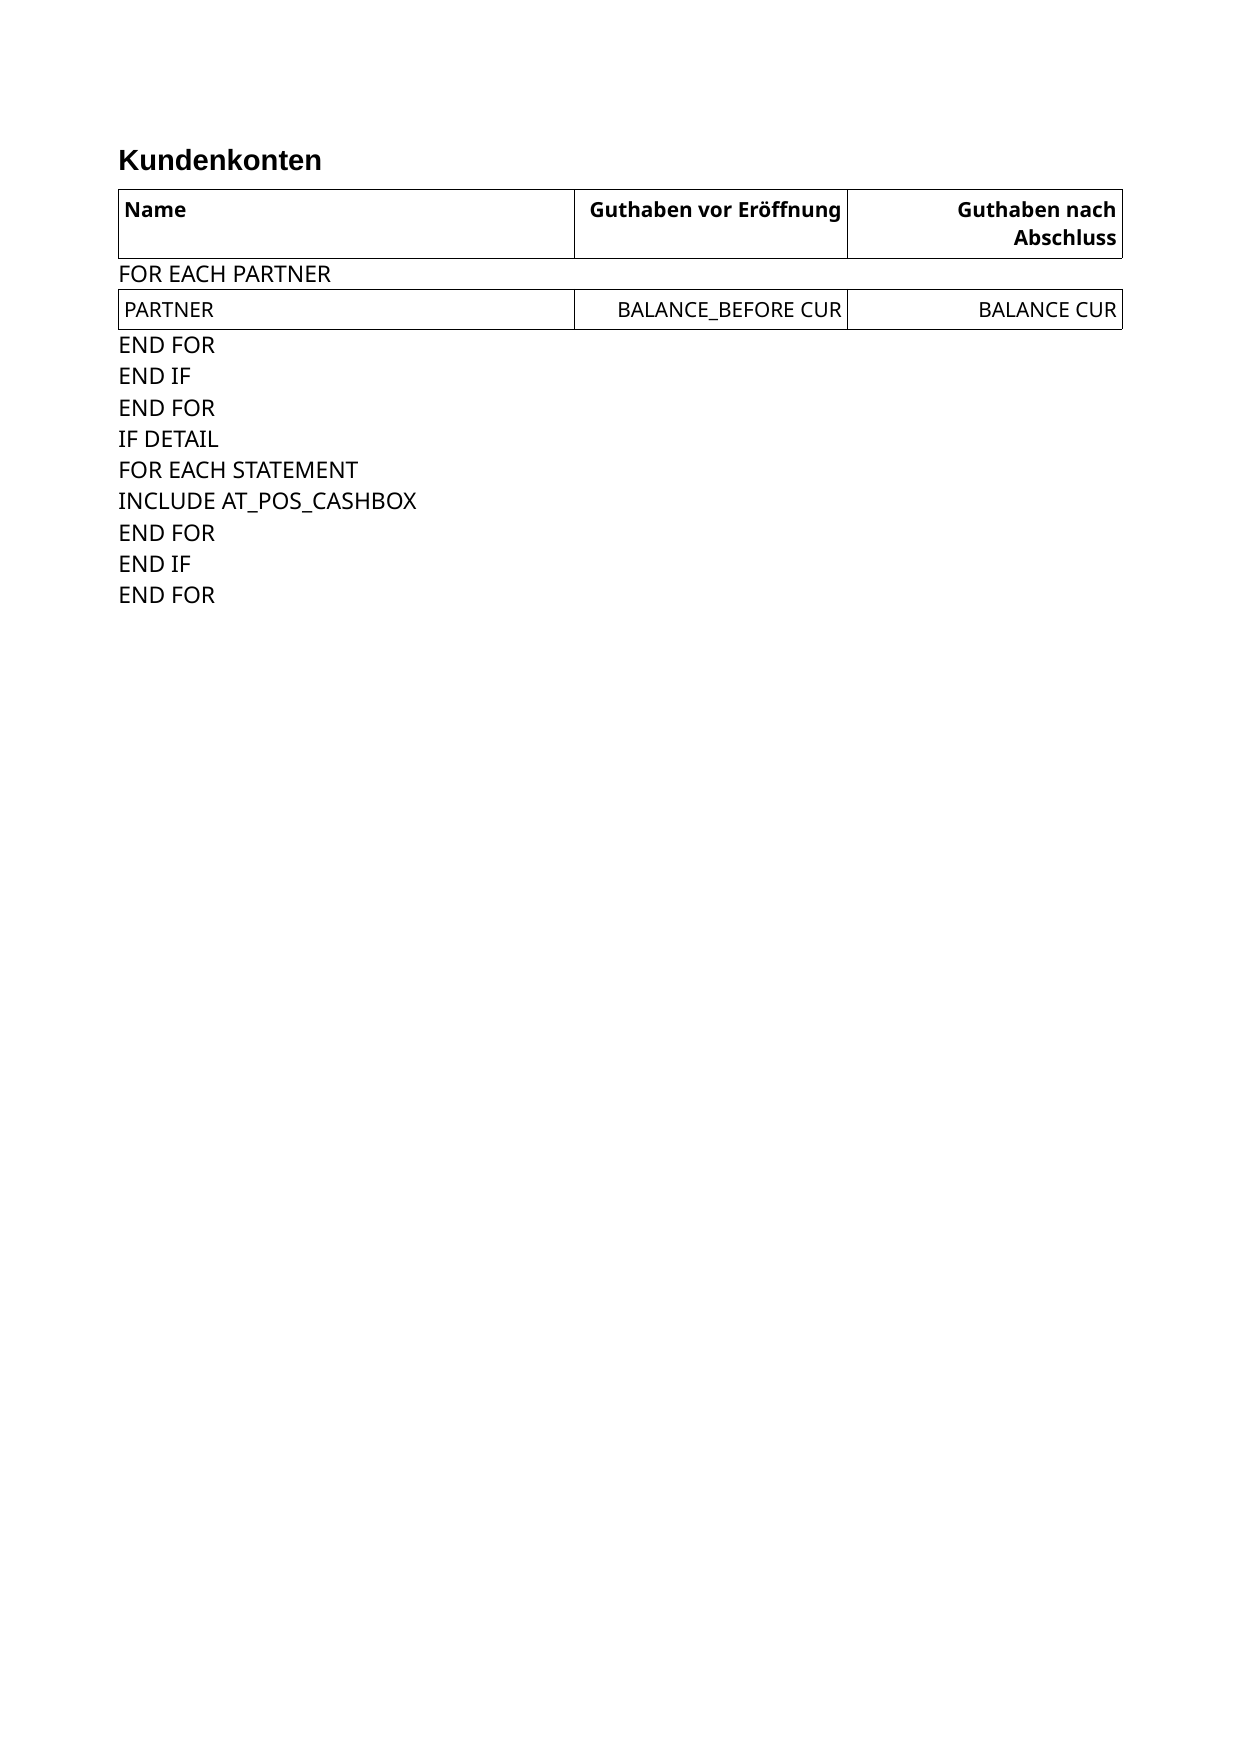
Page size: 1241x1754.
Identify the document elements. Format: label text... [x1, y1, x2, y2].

table_header Guthaben vor Eröffnung [575, 190, 847, 258]
text END IF [118, 360, 1122, 392]
table_header Name [119, 190, 574, 258]
text END IF [118, 548, 1122, 579]
table_header BALANCE CUR [848, 290, 1122, 329]
table_header Guthaben nach Abschluss [848, 190, 1122, 258]
subtitle Kundenkonten [118, 143, 1122, 177]
text INCLUDE AT_POS_CASHBOX [118, 485, 1122, 517]
text FOR EACH PARTNER [118, 259, 1122, 289]
text END FOR [118, 330, 1122, 360]
table_header BALANCE_BEFORE CUR [575, 290, 847, 329]
text END FOR [118, 517, 1122, 548]
table_header PARTNER [119, 290, 574, 329]
text END FOR [118, 579, 1122, 610]
text END FOR [118, 392, 1122, 423]
text IF DETAIL [118, 423, 1122, 454]
text FOR EACH STATEMENT [118, 454, 1122, 485]
